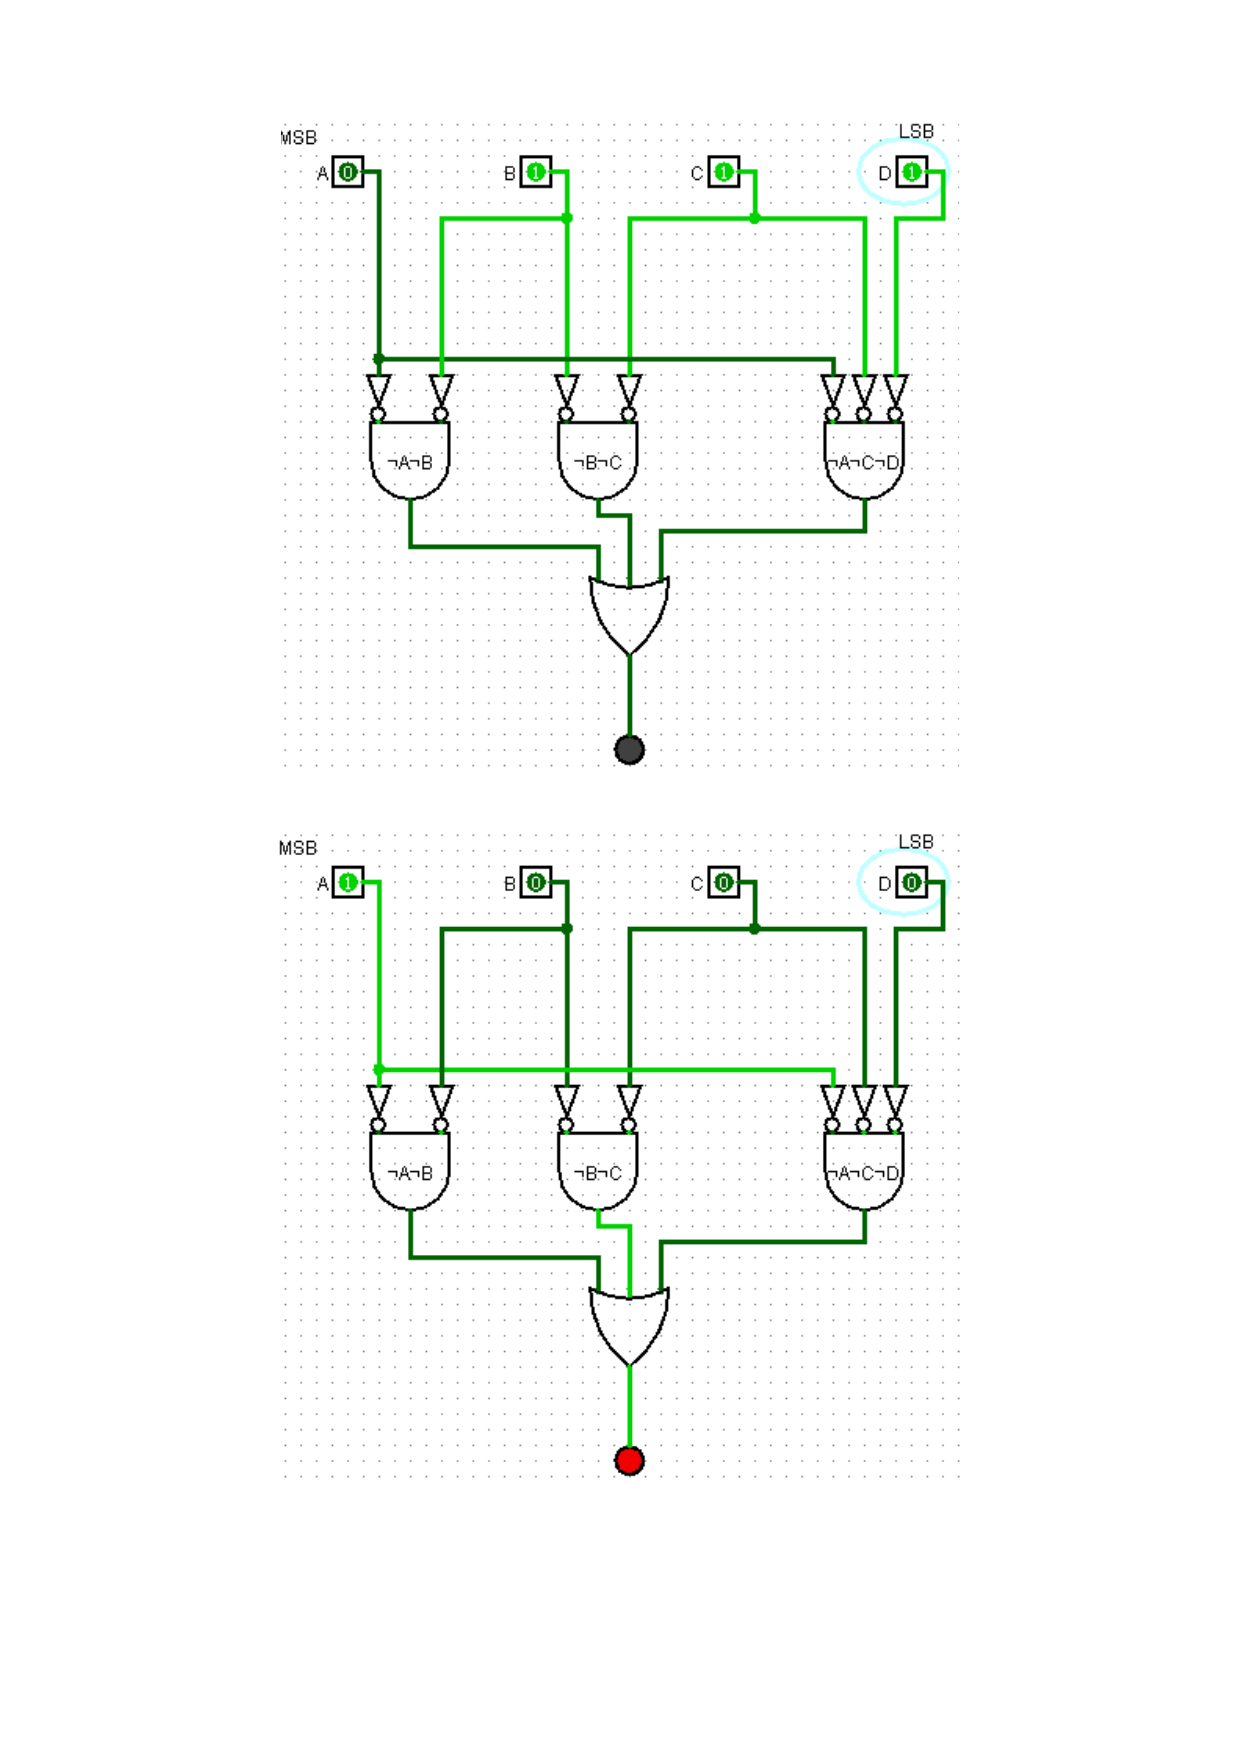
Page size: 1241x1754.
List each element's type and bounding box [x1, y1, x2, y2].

picture [281, 118, 960, 773]
picture [274, 830, 966, 1484]
